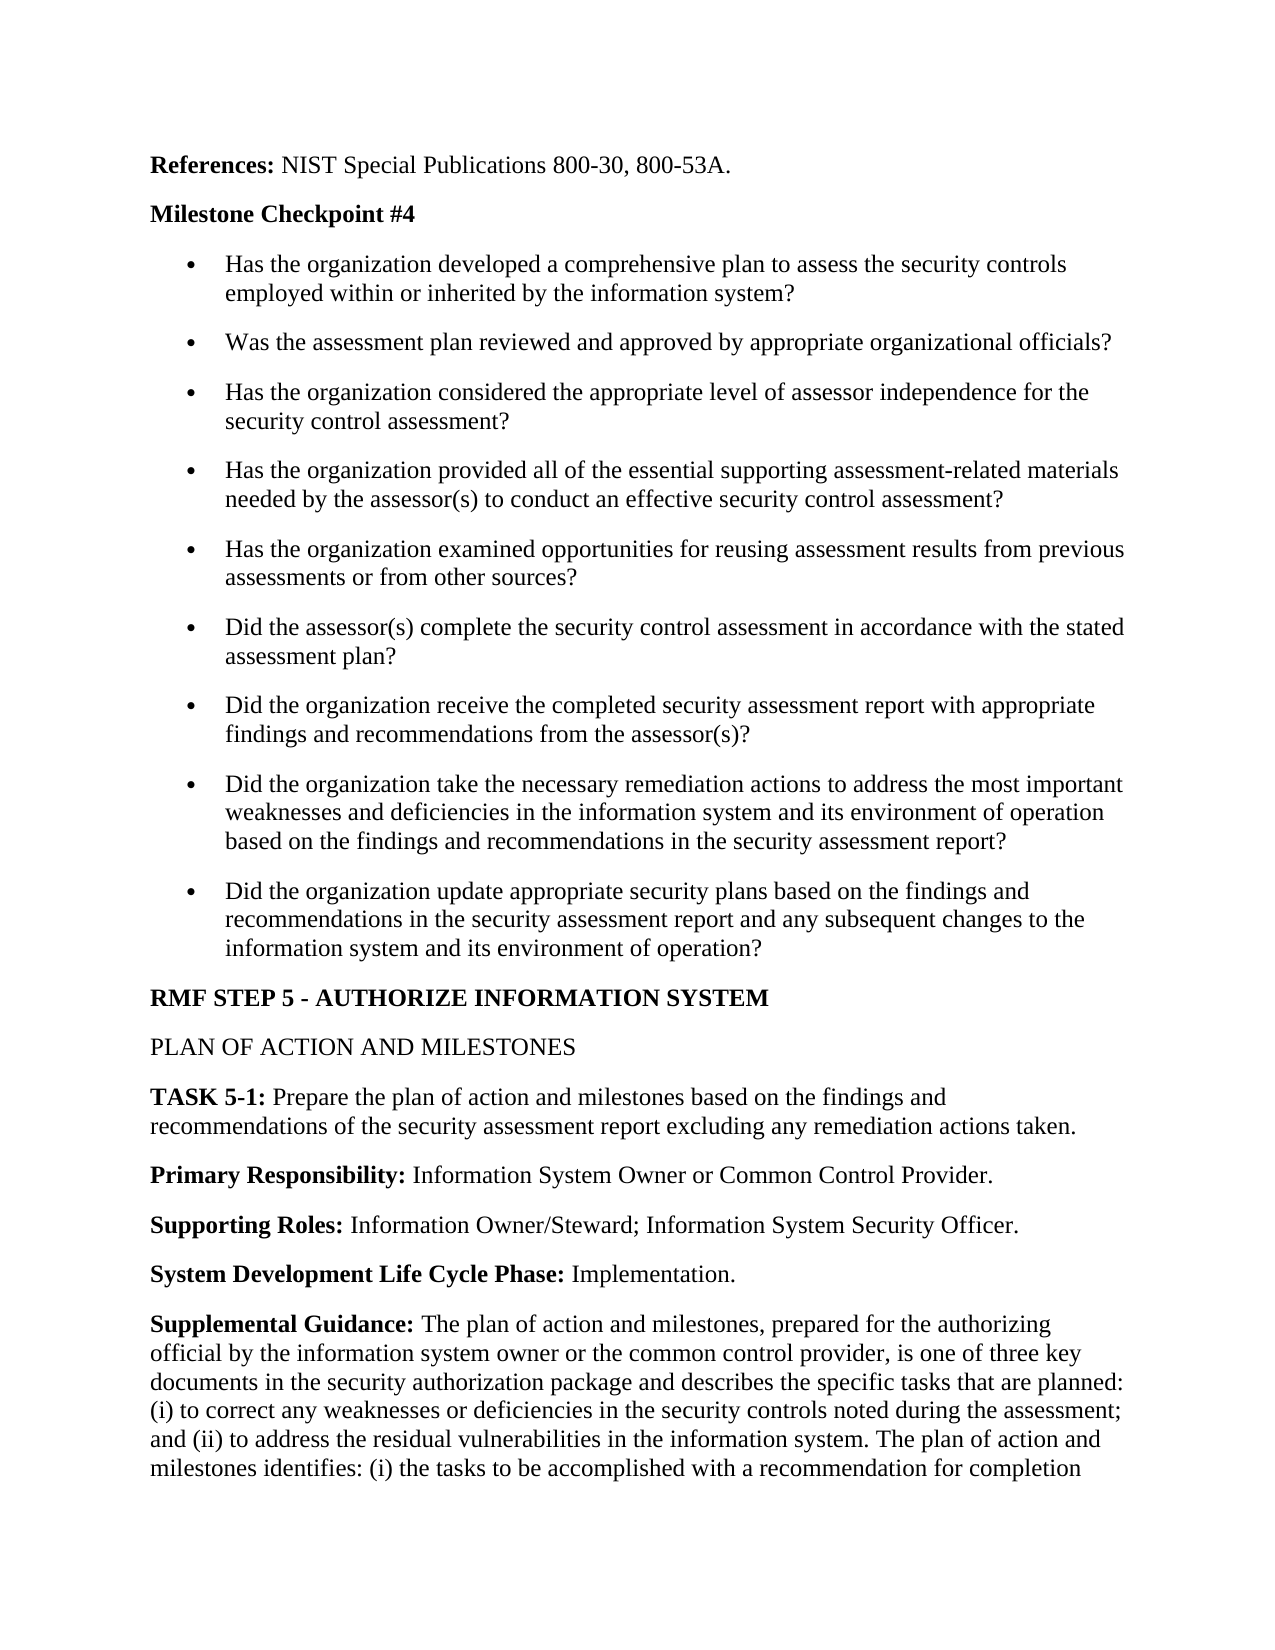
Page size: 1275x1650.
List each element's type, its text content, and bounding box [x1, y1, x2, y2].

list Did the assessor(s) complete the security control assessment in accordance with the stated assessment plan? [187, 612, 1125, 669]
text TASK 5-1: Prepare the plan of action and milestones based on the findings and recommendations of the security assessment report excluding any remediation actions taken. [150, 1082, 1125, 1139]
list Has the organization developed a comprehensive plan to assess the security controls employed within or inherited by the information system? [187, 249, 1125, 307]
list Has the organization considered the appropriate level of assessor independence for the security control assessment? [187, 377, 1125, 434]
text Primary Responsibility: Information System Owner or Common Control Provider. [150, 1160, 1125, 1189]
list Has the organization examined opportunities for reusing assessment results from previous assessments or from other sources? [187, 534, 1125, 591]
text System Development Life Cycle Phase: Implementation. [150, 1259, 1125, 1288]
text Supplemental Guidance: The plan of action and milestones, prepared for the authorizing official by the information system owner or the common control provider, is one of three key documents in the security authorization package and describes the specific tasks that are planned: (i) to correct any weaknesses or deficiencies in the security controls noted during the assessment; and (ii) to address the residual vulnerabilities in the information system. The plan of action and milestones identifies: (i) the tasks to be accomplished with a recommendation for completion [150, 1309, 1125, 1482]
list Did the organization update appropriate security plans based on the findings and recommendations in the security assessment report and any subsequent changes to the information system and its environment of operation? [187, 876, 1125, 962]
text RMF STEP 5 - AUTHORIZE INFORMATION SYSTEM [150, 983, 1125, 1012]
text PLAN OF ACTION AND MILESTONES [150, 1032, 1125, 1061]
list Was the assessment plan reviewed and approved by appropriate organizational officials? [187, 327, 1125, 356]
text Milestone Checkpoint #4 [150, 199, 1125, 228]
text References: NIST Special Publications 800-30, 800-53A. [150, 150, 1125, 179]
text Supporting Roles: Information Owner/Steward; Information System Security Officer. [150, 1210, 1125, 1239]
list Did the organization take the necessary remediation actions to address the most important weaknesses and deficiencies in the information system and its environment of operation based on the findings and recommendations in the security assessment report? [187, 769, 1125, 855]
list Has the organization provided all of the essential supporting assessment-related materials needed by the assessor(s) to conduct an effective security control assessment? [187, 455, 1125, 513]
list Did the organization receive the completed security assessment report with appropriate findings and recommendations from the assessor(s)? [187, 690, 1125, 748]
